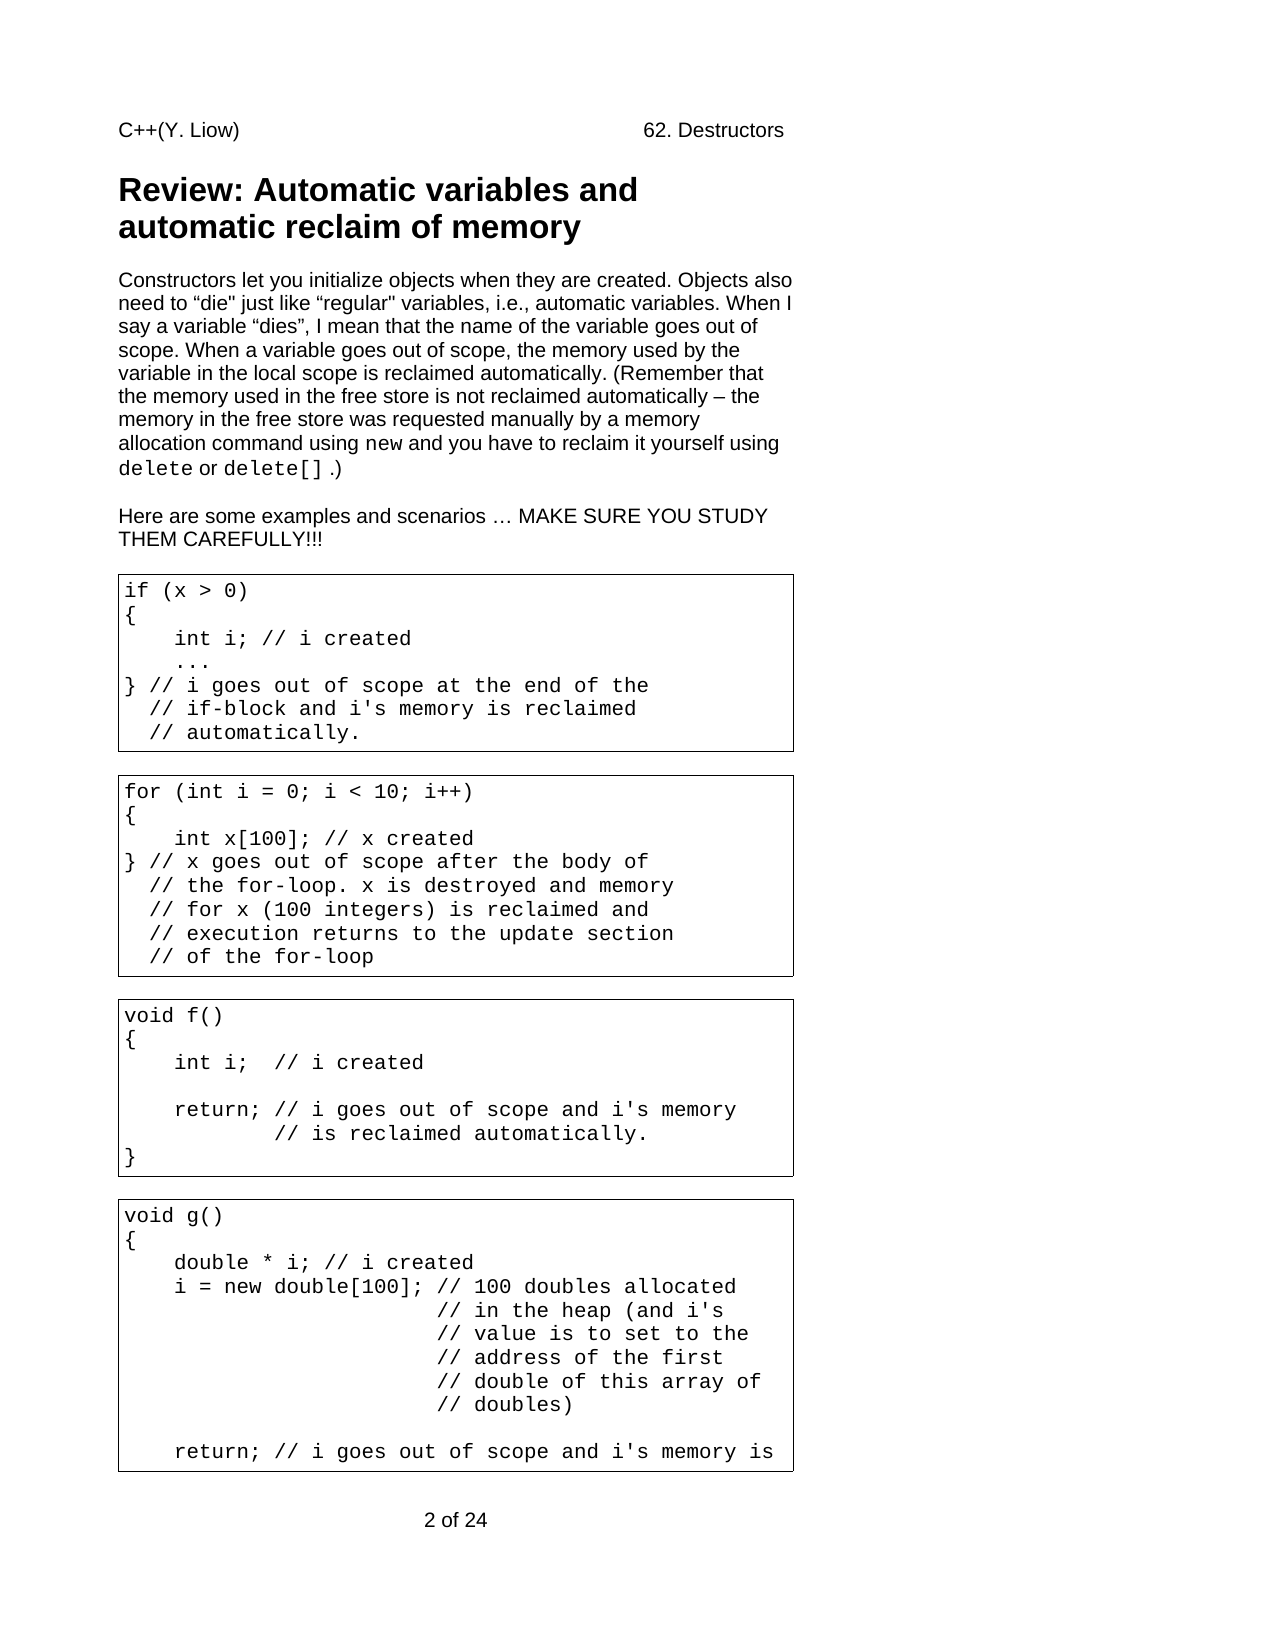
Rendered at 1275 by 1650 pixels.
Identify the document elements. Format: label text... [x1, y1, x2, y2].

table_header if (x > 0) { int i; // i created ... } // i goes out of scope at the end of the // if-block and i's memory is reclaimed // automatically. [119, 575, 793, 751]
table_header void f() { int i; // i created return; // i goes out of scope and i's memory // is reclaimed automatically. } [119, 1000, 793, 1176]
text Here are some examples and scenarios … MAKE SURE YOU STUDY THEM CAREFULLY!!! [118, 505, 793, 551]
table_header for (int i = 0; i < 10; i++) { int x[100]; // x created } // x goes out of scope after the body of // the for-loop. x is destroyed and memory // for x (100 integers) is reclaimed and // execution returns to the update section // of the for-loop [119, 776, 793, 976]
text Constructors let you initialize objects when they are created. Objects also need to “die" just like “regular" variables, i.e., automatic variables. When I say a variable “dies”, I mean that the name of the variable goes out of scope. When a variable goes out of scope, the memory used by the variable in the local scope is reclaimed automatically. (Remember that the memory used in the free store is not reclaimed automatically – the memory in the free store was requested manually by a memory allocation command using new and you have to reclaim it yourself using delete or delete[] .) [118, 269, 793, 481]
text Review: Automatic variables and automatic reclaim of memory [118, 171, 793, 245]
table_header void g() { double * i; // i created i = new double[100]; // 100 doubles allocated // in the heap (and i's // value is to set to the // address of the first // double of this array of // doubles) return; // i goes out of scope and i's memory is [119, 1200, 793, 1471]
